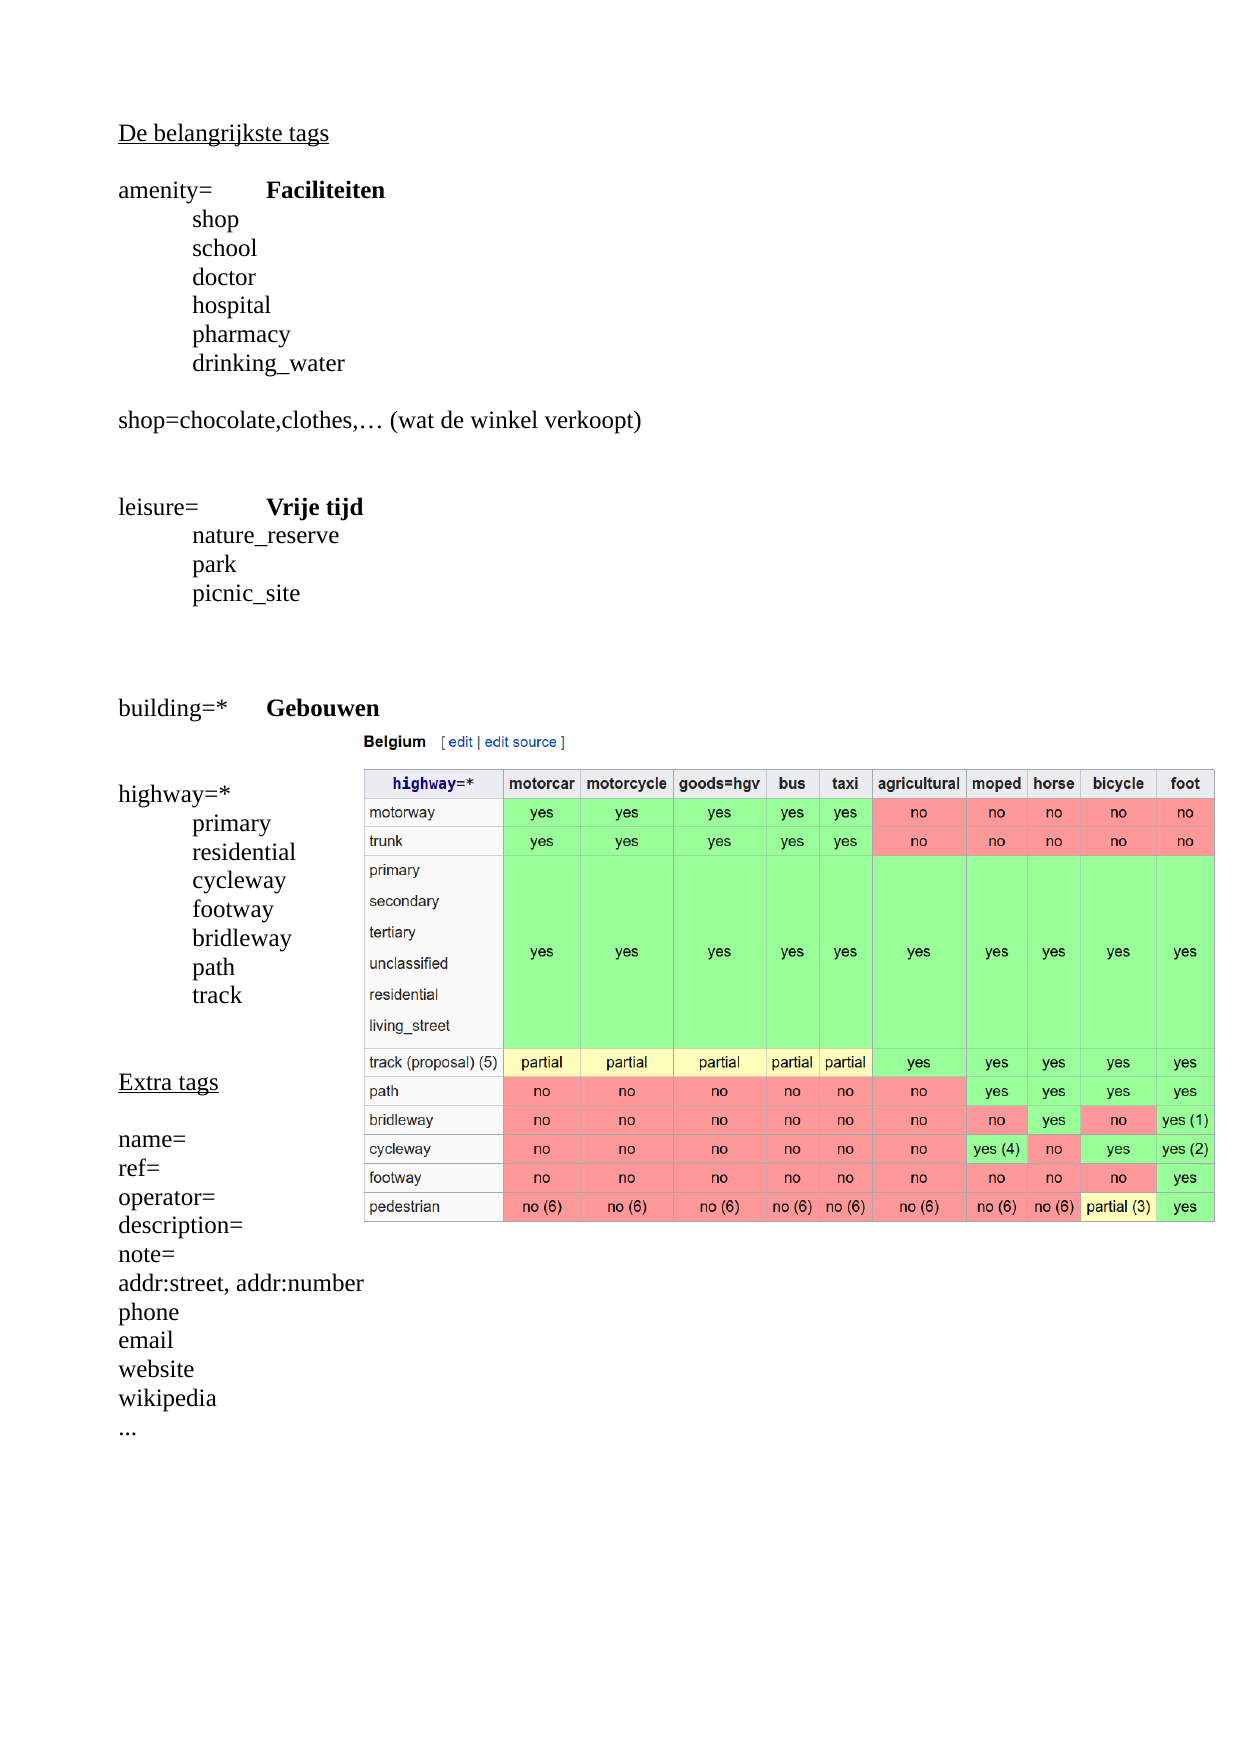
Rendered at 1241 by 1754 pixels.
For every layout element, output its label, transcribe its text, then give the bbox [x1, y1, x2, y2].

text shop [118, 204, 1122, 233]
text phone [118, 1297, 1122, 1326]
text operator= [118, 1182, 342, 1211]
text bridleway [118, 923, 342, 952]
picture [342, 730, 1241, 1241]
text website [118, 1354, 1122, 1383]
text school [118, 233, 1122, 262]
text description= [118, 1211, 342, 1239]
text leisure= Vrije tijd [118, 492, 1122, 521]
text Extra tags [118, 1067, 342, 1096]
text email [118, 1326, 1122, 1354]
text hospital [118, 291, 1122, 319]
text footway [118, 894, 342, 923]
text amenity= Faciliteiten [118, 176, 1122, 204]
text doctor [118, 262, 1122, 291]
text ... [118, 1412, 1122, 1441]
text highway=* [118, 779, 342, 808]
text addr:street, addr:number [118, 1268, 1122, 1297]
text primary [118, 808, 342, 837]
text pharmacy [118, 319, 1122, 348]
text building=* Gebouwen [118, 693, 1122, 722]
text park [118, 549, 1122, 578]
text drinking_water [118, 348, 1122, 377]
text De belangrijkste tags [118, 118, 1122, 147]
text nature_reserve [118, 521, 1122, 549]
text track [118, 981, 342, 1009]
text cycleway [118, 866, 342, 894]
text name= [118, 1124, 342, 1153]
text shop=chocolate,clothes,… (wat de winkel verkoopt) [118, 406, 1122, 434]
text residential [118, 837, 342, 866]
text path [118, 952, 342, 981]
text wikipedia [118, 1383, 1122, 1412]
text picnic_site [118, 578, 1122, 607]
text ref= [118, 1153, 342, 1182]
text note= [118, 1239, 1122, 1268]
